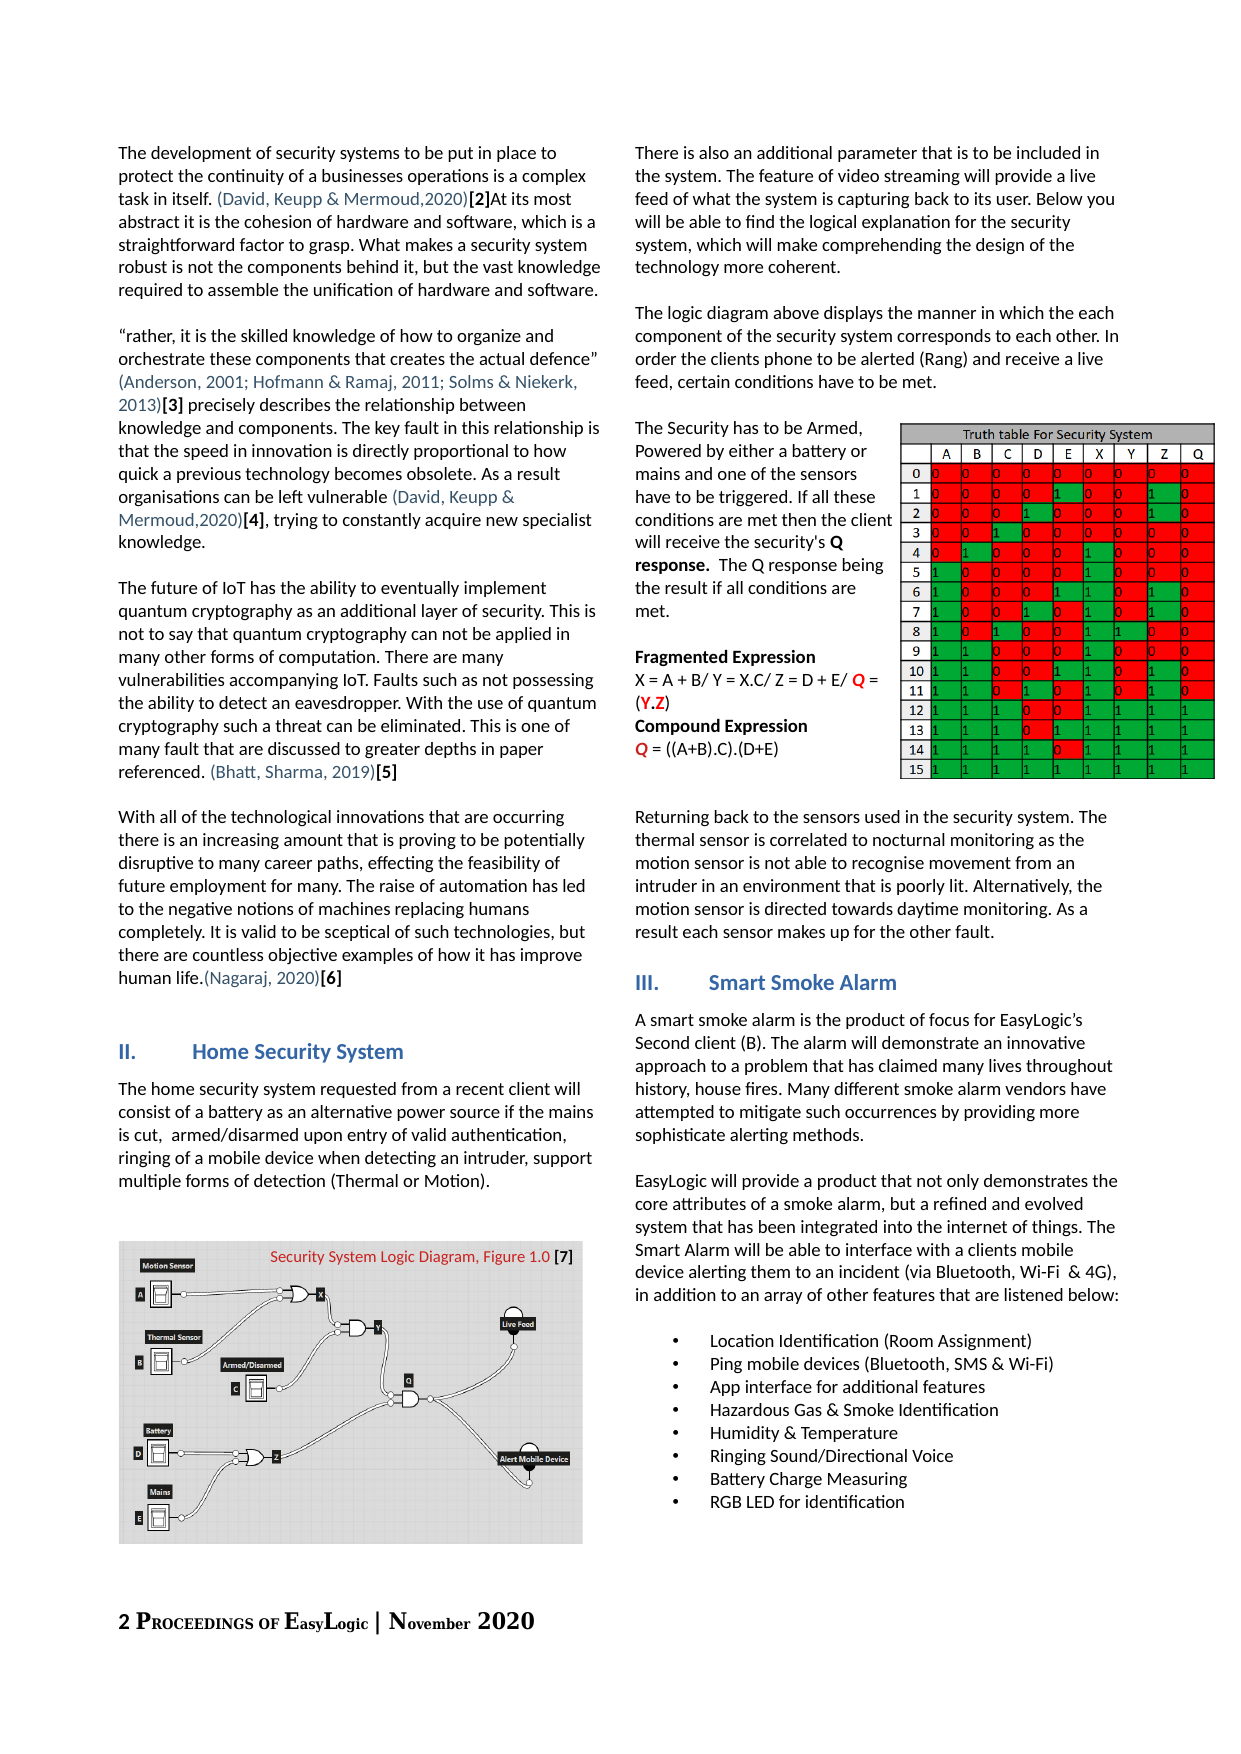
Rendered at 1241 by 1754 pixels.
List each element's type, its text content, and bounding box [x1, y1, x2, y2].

text A smart smoke alarm is the product of focus for EasyLogic’s Second client (B). The alarm will demonstrate an innovative approach to a problem that has claimed many lives throughout history, house fires. Many different smoke alarm vendors have attempted to mitigate such occurrences by providing more sophisticate alerting methods. [635, 1009, 1122, 1146]
list Humidity & Temperature [672, 1421, 1122, 1444]
text EasyLogic will provide a product that not only demonstrates the core attributes of a smoke alarm, but a refined and evolved system that has been integrated into the internet of things. The Smart Alarm will be able to interface with a clients mobile device alerting them to an incident (via Bluetooth, Wi-Fi & 4G), in addition to an array of other features that are listened below: [635, 1169, 1122, 1307]
list Ringing Sound/Directional Voice [672, 1444, 1122, 1467]
text X = A + B/ Y = X.C/ Z = D + E/ Q = (Y.Z) [635, 668, 1048, 714]
text The development of security systems to be put in place to protect the continuity of a businesses operations is a complex task in itself. (David, Keupp & Mermoud,2020)[2]At its most abstract it is the cohesion of hardware and software, which is a straightforward factor to grasp. What makes a security system robust is not the components behind it, but the vast knowledge required to assemble the unification of hardware and software. [118, 141, 605, 301]
text The logic diagram above displays the manner in which the each component of the security system corresponds to each other. In order the clients phone to be alerted (Rang) and receive a live feed, certain conditions have to be met. [635, 301, 1122, 393]
text There is also an additional parameter that is to be included in the system. The feature of video streaming will provide a live feed of what the system is capturing back to its user. Below you will be able to find the logical explanation for the security system, which will make comprehending the design of the technology more coherent. [635, 141, 1122, 278]
text The Security has to be Armed, Powered by either a battery or mains and one of the sensors have to be triggered. If all these conditions are met then the client will receive the security's Q response. The Q response being the result if all conditions are met. [635, 416, 1122, 622]
list Hazardous Gas & Smoke Identification [672, 1398, 1122, 1421]
list RGB LED for identification [672, 1490, 1122, 1513]
text With all of the technological innovations that are occurring there is an increasing amount that is proving to be potentially disruptive to many career paths, effecting the feasibility of future employment for many. The raise of automation has led to the negative notions of machines replacing humans completely. It is valid to be sceptical of such technologies, but there are countless objective examples of how it has improve human life.(Nagaraj, 2020)[6] [118, 806, 605, 989]
text Fragmented Expression [635, 645, 1048, 668]
text The future of IoT has the ability to eventually implement quantum cryptography as an additional layer of security. This is not to say that quantum cryptography can not be applied in many other forms of computation. There are many vulnerabilities accompanying IoT. Faults such as not possessing the ability to detect an eavesdropper. With the use of quantum cryptography such a threat can be eliminated. This is one of many fault that are discussed to greater depths in paper referenced. (Bhatt, Sharma, 2019)[5] [118, 576, 605, 783]
text Q = ((A+B).C).(D+E) [635, 737, 1048, 760]
list Ping mobile devices (Bluetooth, SMS & Wi-Fi) [672, 1352, 1122, 1375]
subtitle Home Security System [118, 1037, 605, 1065]
list App interface for additional features [672, 1375, 1122, 1398]
picture [118, 1241, 377, 1544]
text The home security system requested from a recent client will consist of a battery as an alternative power source if the mains is cut, armed/disarmed upon entry of valid authentication, ringing of a mobile device when detecting an intruder, support multiple forms of detection (Thermal or Motion). [118, 1077, 605, 1192]
list Location Identification (Room Assignment) [672, 1329, 1122, 1352]
text “rather, it is the skilled knowledge of how to organize and orchestrate these components that creates the actual defence” (Anderson, 2001; Hofmann & Ramaj, 2011; Solms & Niekerk, 2013)[3] precisely describes the relationship between knowledge and components. The key fault in this relationship is that the speed in innovation is directly proportional to how quick a previous technology becomes obsolete. As a result organisations can be left vulnerable (David, Keupp & Mermoud,2020)[4], trying to constantly acquire new specialist knowledge. [118, 324, 605, 553]
subtitle Smart Smoke Alarm [635, 968, 1122, 996]
text Compound Expression [635, 714, 1048, 737]
picture [1048, 419, 1218, 779]
text Returning back to the sensors used in the security system. The thermal sensor is correlated to nocturnal monitoring as the motion sensor is not able to recognise movement from an intruder in an environment that is poorly lit. Alternatively, the motion sensor is directed towards daytime monitoring. As a result each sensor makes up for the other fault. [635, 806, 1122, 943]
list Battery Charge Measuring [672, 1467, 1122, 1490]
